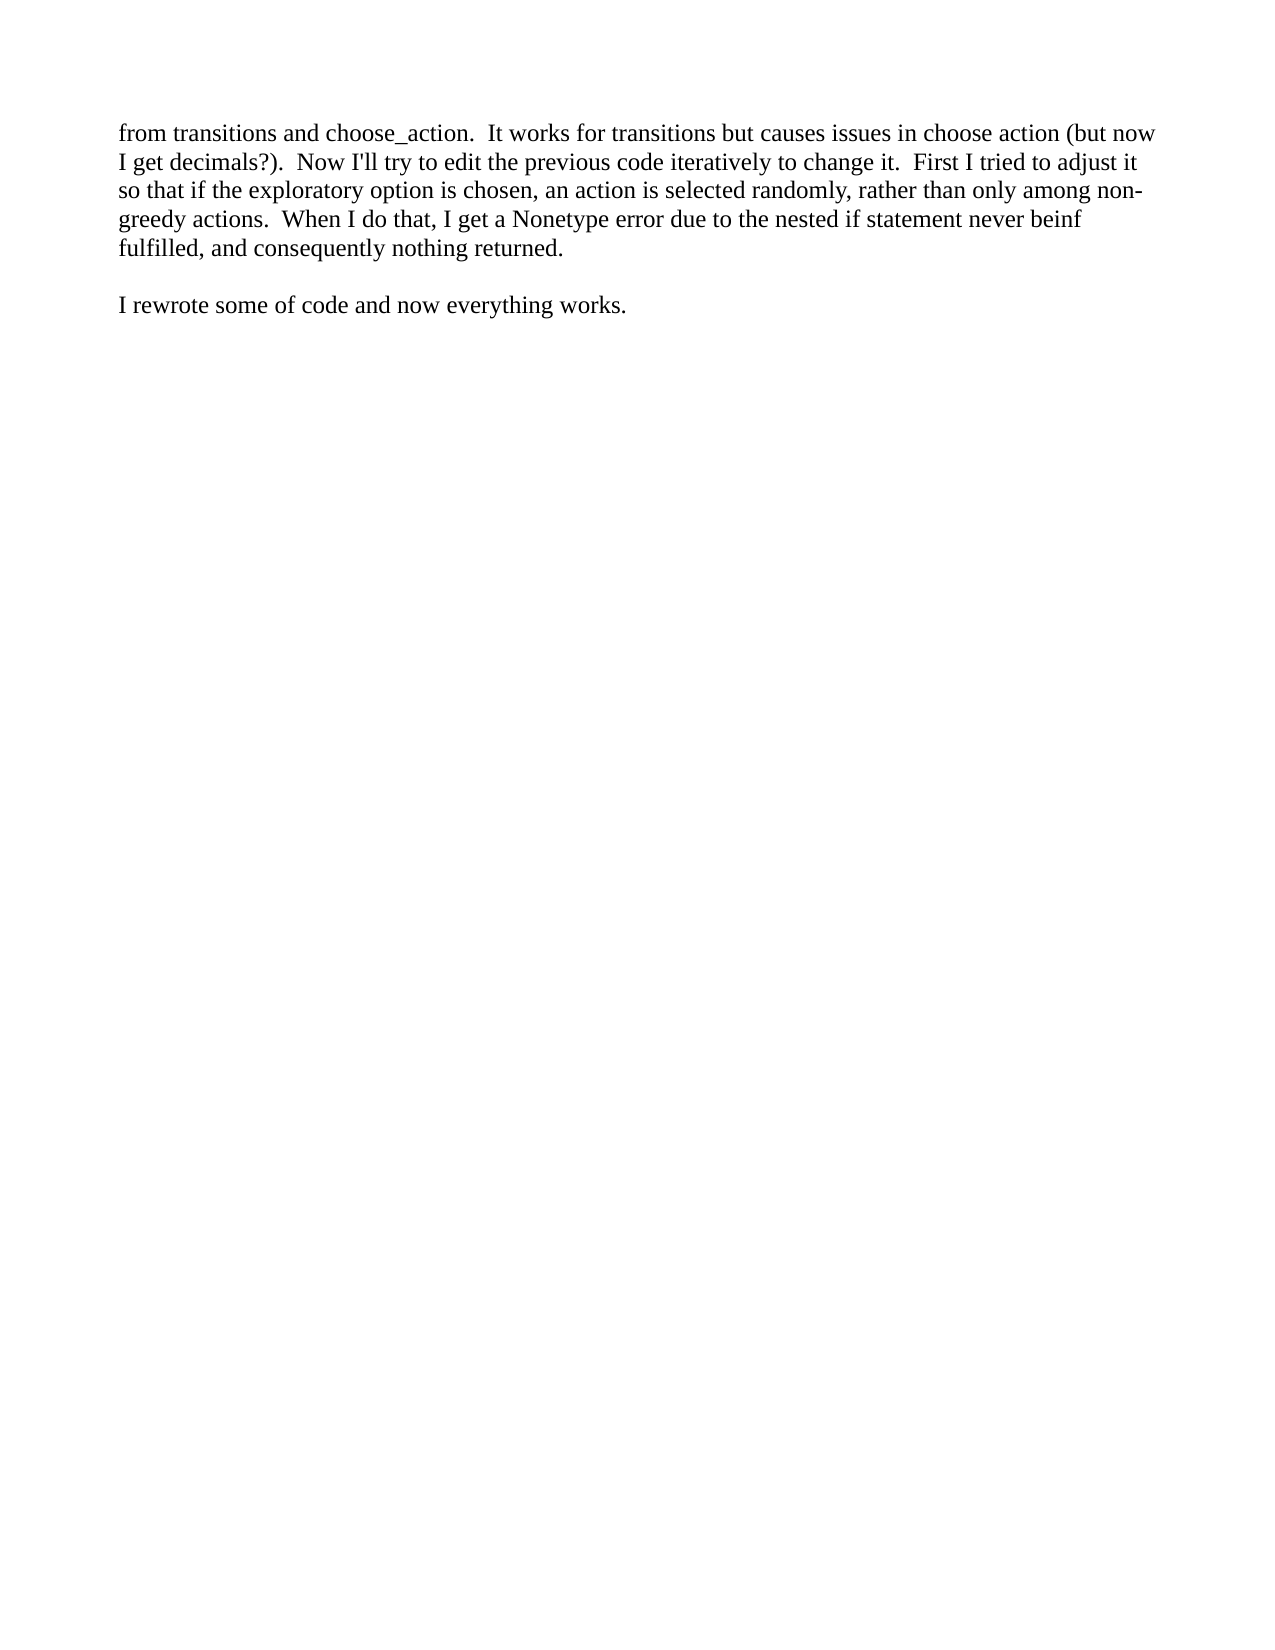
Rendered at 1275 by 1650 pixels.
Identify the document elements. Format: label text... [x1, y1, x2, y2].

text from transitions and choose_action. It works for transitions but causes issues in choose action (but now I get decimals?). Now I'll try to edit the previous code iteratively to change it. First I tried to adjust it so that if the exploratory option is chosen, an action is selected randomly, rather than only among non-greedy actions. When I do that, I get a Nonetype error due to the nested if statement never beinf fulfilled, and consequently nothing returned. [118, 118, 1157, 262]
text I rewrote some of code and now everything works. [118, 291, 1157, 319]
